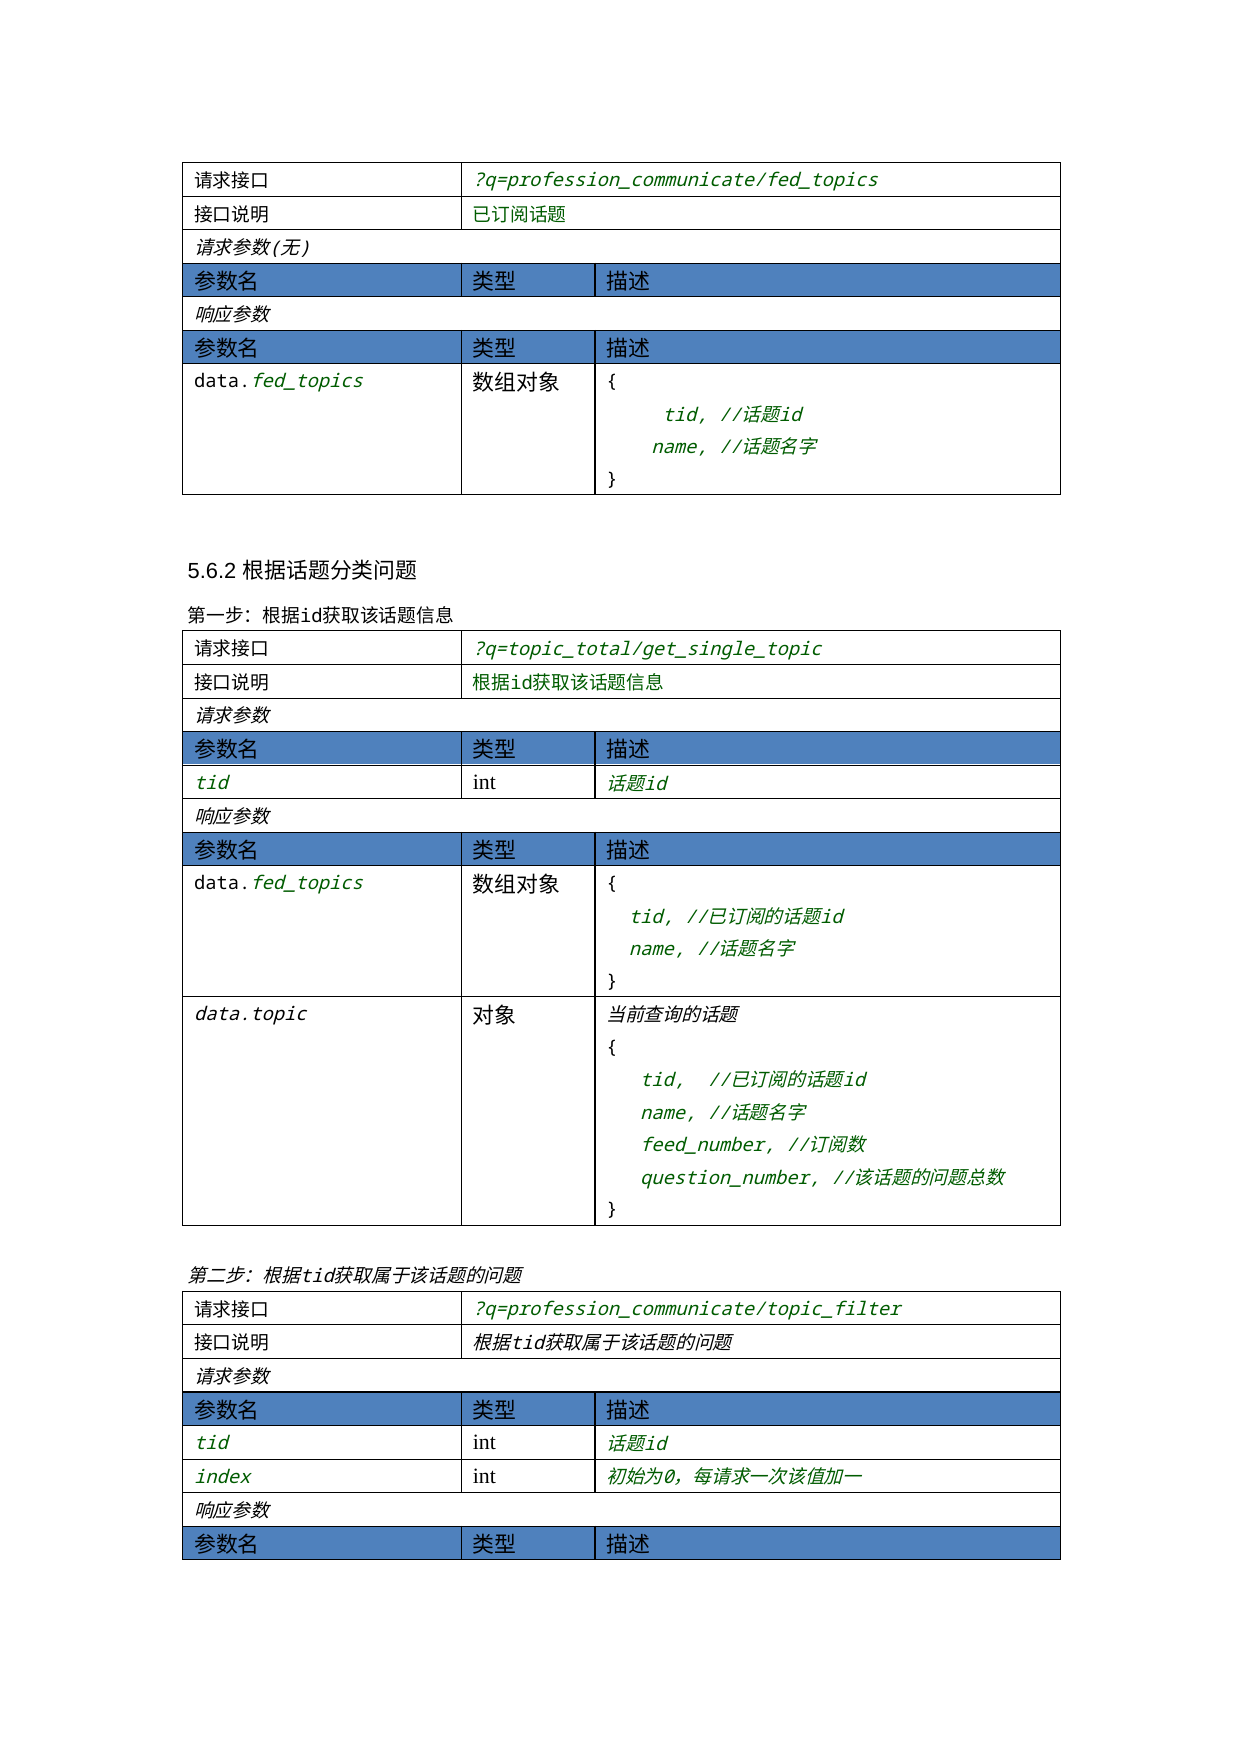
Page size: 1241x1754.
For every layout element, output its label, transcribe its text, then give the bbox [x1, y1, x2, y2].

table_cell 参数名 [183, 732, 461, 764]
text 第一步：根据id获取该话题信息 [187, 598, 1053, 630]
table_cell 请求参数 [183, 699, 1060, 731]
table_cell 接口说明 [183, 197, 461, 229]
table_cell int [462, 1426, 594, 1458]
table_cell 对象 [462, 997, 594, 1225]
table_cell { tid, //话题id name, //话题名字 } [596, 364, 1060, 494]
table_cell int [462, 1460, 594, 1492]
table_cell data.fed_topics [183, 364, 461, 494]
table_cell 响应参数 [183, 1493, 1060, 1526]
text 第二步：根据tid获取属于该话题的问题 [187, 1258, 1053, 1291]
table_header ?q=profession_communicate/topic_filter [462, 1292, 1060, 1324]
table_header 请求接口 [183, 163, 461, 196]
table_cell 类型 [462, 1393, 594, 1425]
table_cell 描述 [596, 833, 1060, 865]
table_header 请求接口 [183, 1292, 461, 1324]
table_cell 当前查询的话题 { tid, //已订阅的话题id name, //话题名字 feed_number, //订阅数 question_number, //该话题的问题总数 } [596, 997, 1060, 1225]
table_cell 根据id获取该话题信息 [462, 665, 1060, 697]
text 5.6.2 根据话题分类问题 [187, 553, 1053, 585]
table_cell 描述 [596, 1393, 1060, 1425]
table_cell 类型 [462, 264, 594, 296]
table_cell tid [183, 1426, 461, 1458]
table_cell tid [183, 766, 461, 798]
table_cell 参数名 [183, 1393, 461, 1425]
table_cell 响应参数 [183, 799, 1060, 832]
table_cell data.fed_topics [183, 866, 461, 996]
table_cell 响应参数 [183, 297, 1060, 330]
table_cell 根据tid获取属于该话题的问题 [462, 1325, 1060, 1358]
table_cell 参数名 [183, 264, 461, 296]
table_header ?q=profession_communicate/fed_topics [462, 163, 1060, 196]
table_cell { tid, //已订阅的话题id name, //话题名字 } [596, 866, 1060, 996]
table_cell data.topic [183, 997, 461, 1225]
table_cell index [183, 1460, 461, 1492]
table_cell 数组对象 [462, 364, 594, 494]
table_cell 数组对象 [462, 866, 594, 996]
table_cell 话题id [596, 1426, 1060, 1458]
table_cell 话题id [596, 766, 1060, 798]
table_cell 类型 [462, 833, 594, 865]
table_header 请求接口 [183, 631, 461, 664]
table_cell 请求参数(无) [183, 230, 1060, 263]
table_cell 参数名 [183, 833, 461, 865]
table_cell 已订阅话题 [462, 197, 1060, 229]
table_cell 参数名 [183, 1527, 461, 1559]
table_cell int [462, 766, 594, 798]
table_cell 描述 [596, 331, 1060, 363]
table_cell 参数名 [183, 331, 461, 363]
table_cell 描述 [596, 264, 1060, 296]
table_cell 描述 [596, 1527, 1060, 1559]
table_cell 类型 [462, 1527, 594, 1559]
table_header ?q=topic_total/get_single_topic [462, 631, 1060, 664]
table_cell 初始为0，每请求一次该值加一 [596, 1460, 1060, 1492]
table_cell 类型 [462, 331, 594, 363]
table_cell 接口说明 [183, 1325, 461, 1358]
table_cell 描述 [596, 732, 1060, 764]
table_cell 接口说明 [183, 665, 461, 697]
table_cell 请求参数 [183, 1359, 1060, 1391]
table_cell 类型 [462, 732, 594, 764]
